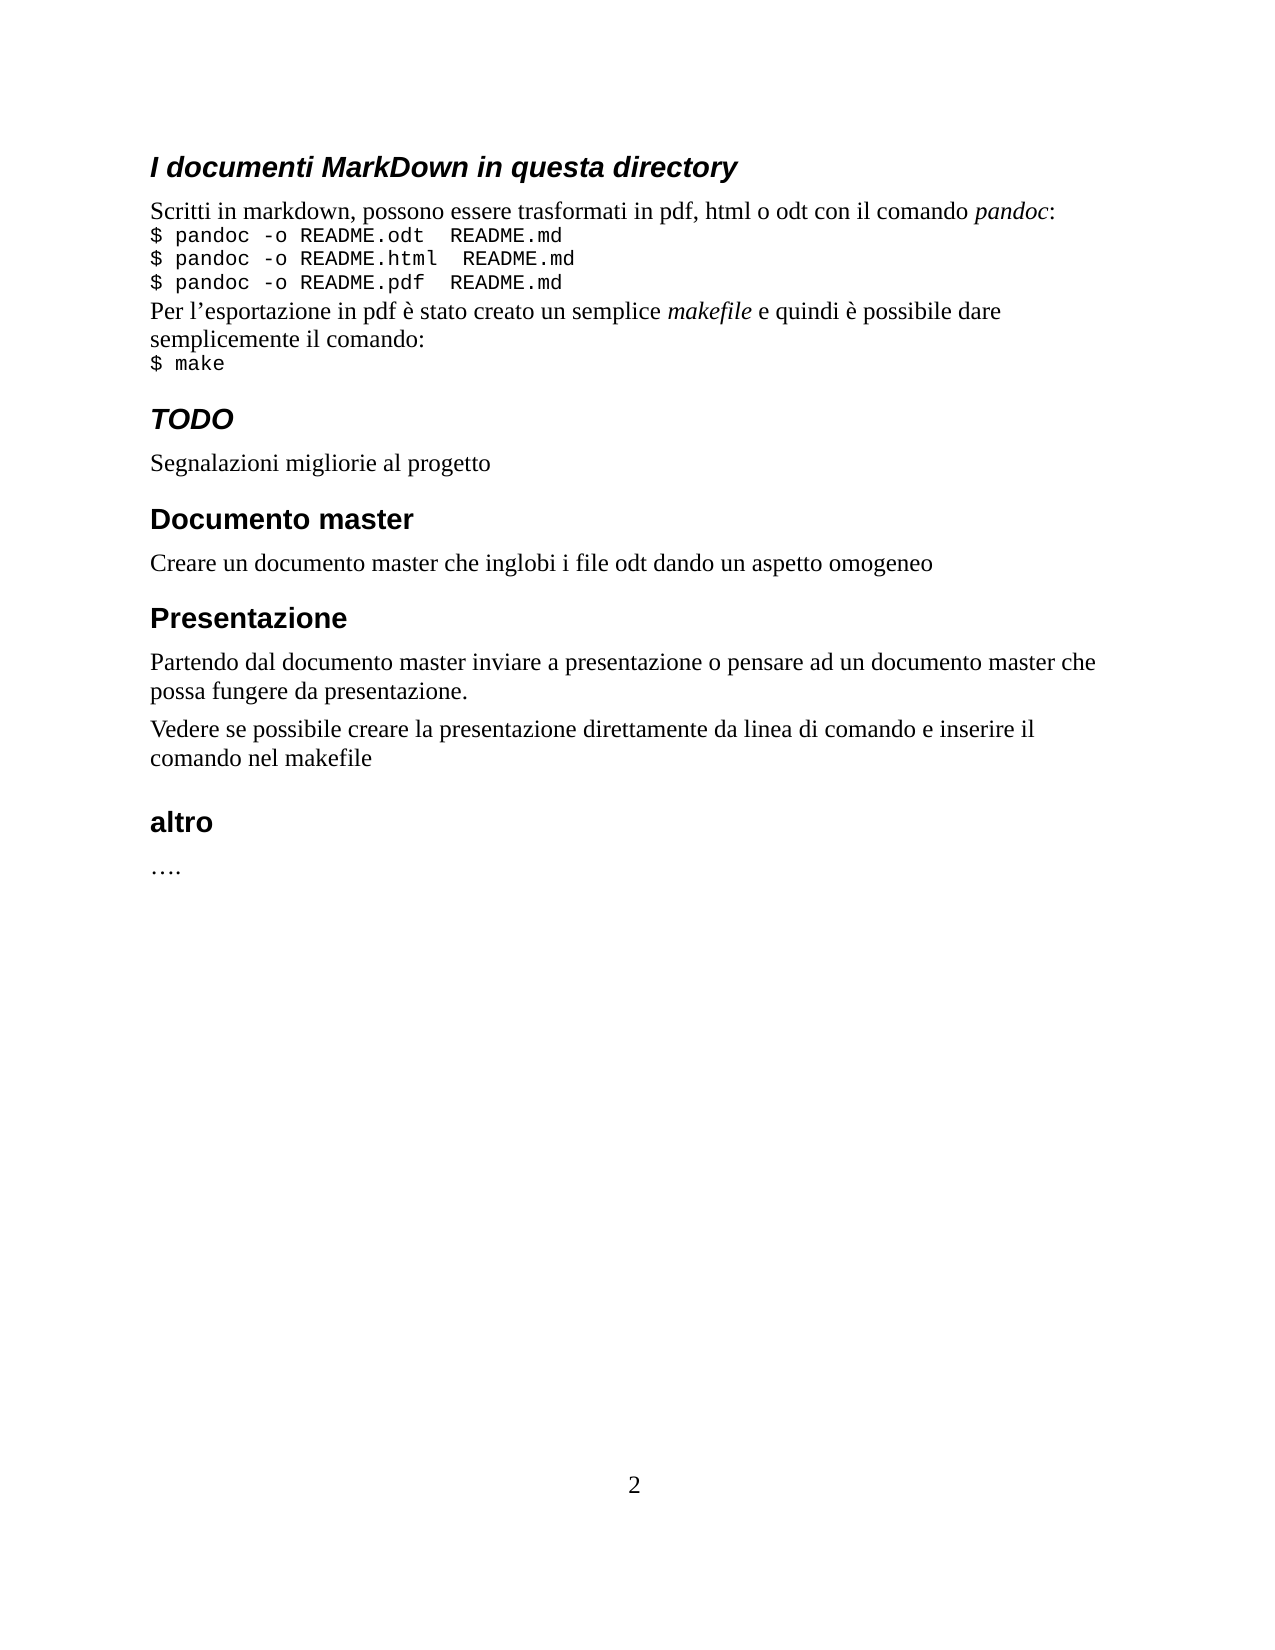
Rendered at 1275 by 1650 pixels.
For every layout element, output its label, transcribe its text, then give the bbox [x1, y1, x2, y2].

subtitle Presentazione [150, 601, 1125, 635]
text Segnalazioni migliorie al progetto [150, 448, 1125, 477]
subtitle I documenti MarkDown in questa directory [150, 150, 1125, 183]
text $ make [150, 353, 1125, 377]
text Partendo dal documento master inviare a presentazione o pensare ad un documento master che possa fungere da presentazione. [150, 647, 1125, 705]
text $ pandoc -o README.html README.md [150, 248, 1125, 272]
subtitle TODO [150, 402, 1125, 435]
text Scritti in markdown, possono essere trasformati in pdf, html o odt con il comando pandoc: [150, 196, 1125, 225]
text …. [150, 851, 1125, 880]
text $ pandoc -o README.pdf README.md [150, 272, 1125, 296]
subtitle altro [150, 805, 1125, 839]
subtitle Documento master [150, 502, 1125, 535]
text Per l’esportazione in pdf è stato creato un semplice makefile e quindi è possibile dare semplicemente il comando: [150, 296, 1125, 353]
text Vedere se possibile creare la presentazione direttamente da linea di comando e inserire il comando nel makefile [150, 714, 1125, 771]
text Creare un documento master che inglobi i file odt dando un aspetto omogeneo [150, 548, 1125, 576]
text $ pandoc -o README.odt README.md [150, 225, 1125, 248]
